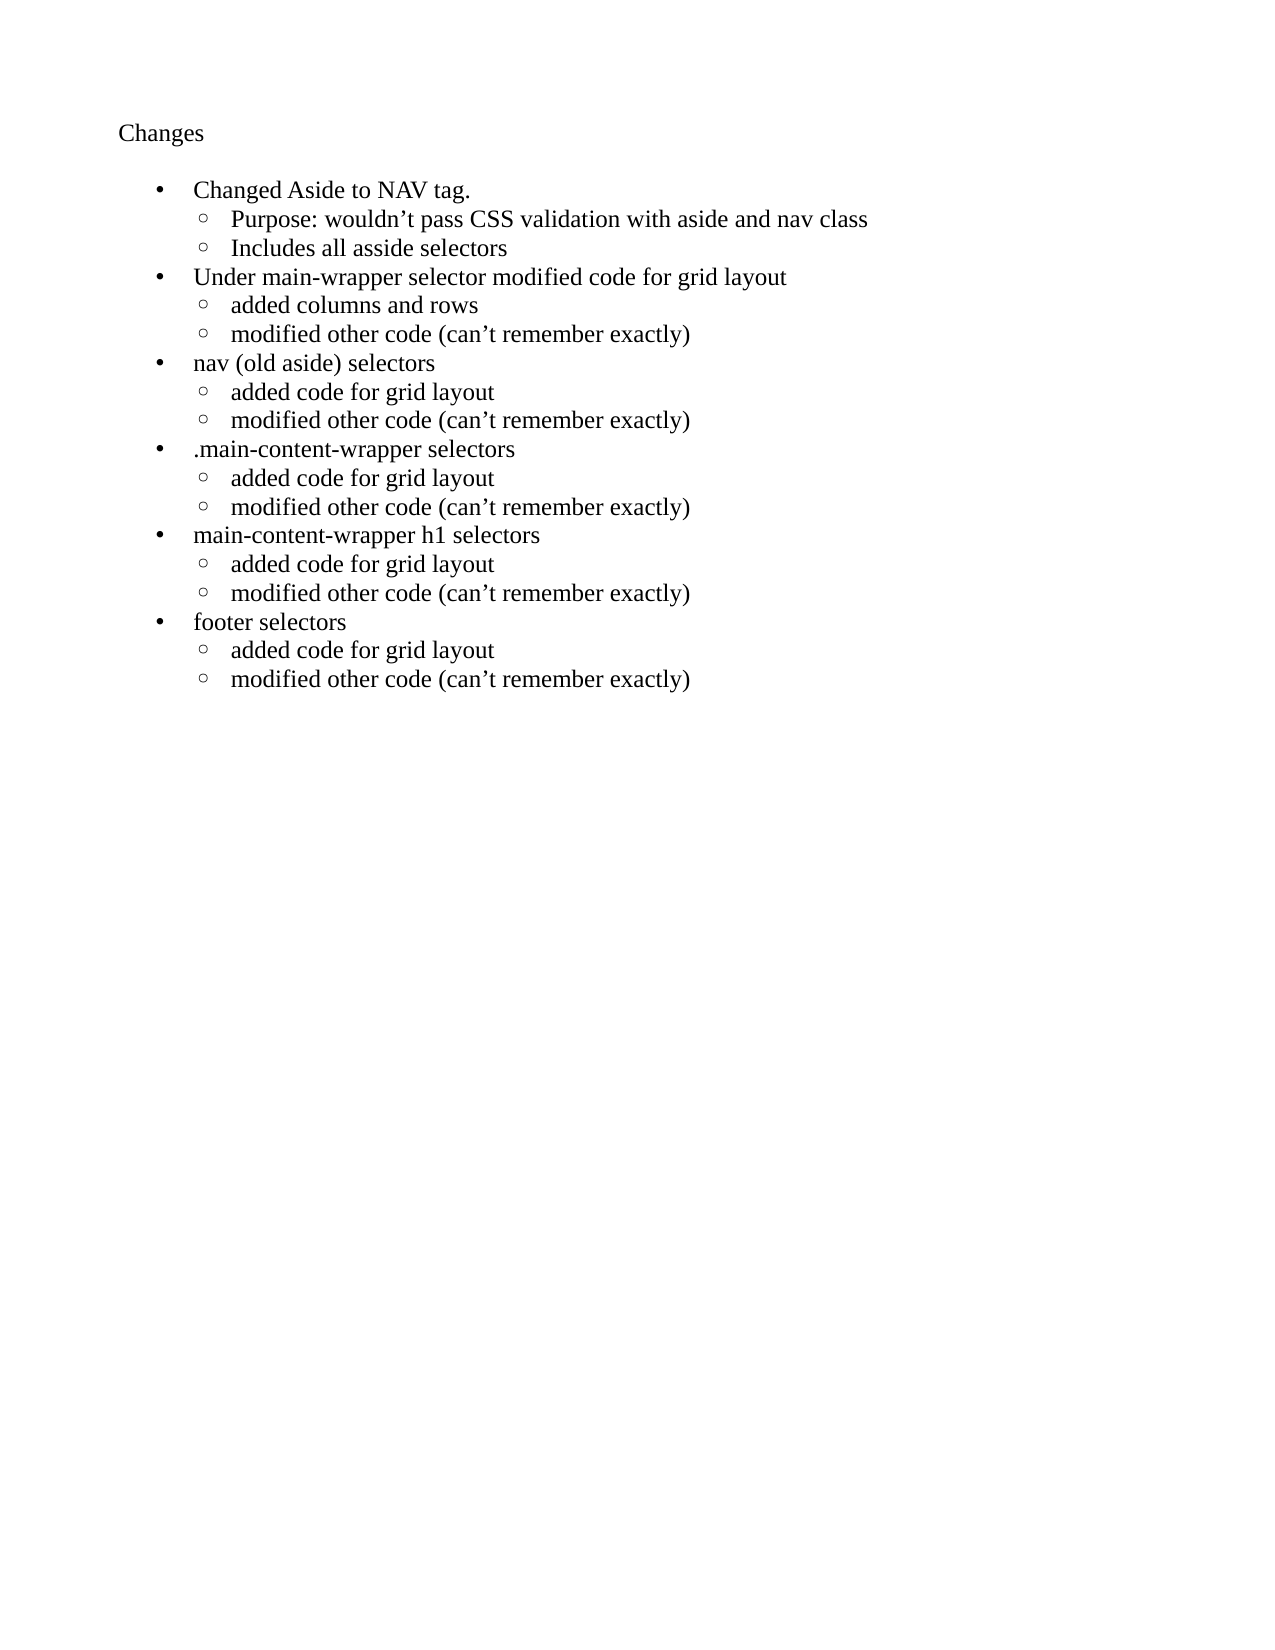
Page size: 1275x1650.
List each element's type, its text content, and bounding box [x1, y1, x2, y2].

list modified other code (can’t remember exactly) [193, 319, 1157, 348]
list added code for grid layout [193, 549, 1157, 578]
list Under main-wrapper selector modified code for grid layout [156, 262, 1157, 291]
list modified other code (can’t remember exactly) [193, 578, 1157, 607]
list modified other code (can’t remember exactly) [193, 664, 1157, 693]
list Changed Aside to NAV tag. [156, 176, 1157, 204]
list main-content-wrapper h1 selectors [156, 521, 1157, 549]
list added columns and rows [193, 291, 1157, 319]
list added code for grid layout [193, 463, 1157, 492]
list Purpose: wouldn’t pass CSS validation with aside and nav class [193, 204, 1157, 233]
list nav (old aside) selectors [156, 348, 1157, 377]
list added code for grid layout [193, 377, 1157, 406]
list added code for grid layout [193, 636, 1157, 664]
list Includes all asside selectors [193, 233, 1157, 262]
list .main-content-wrapper selectors [156, 434, 1157, 463]
text Changes [118, 118, 1157, 147]
list modified other code (can’t remember exactly) [193, 492, 1157, 521]
list modified other code (can’t remember exactly) [193, 406, 1157, 434]
list footer selectors [156, 607, 1157, 636]
